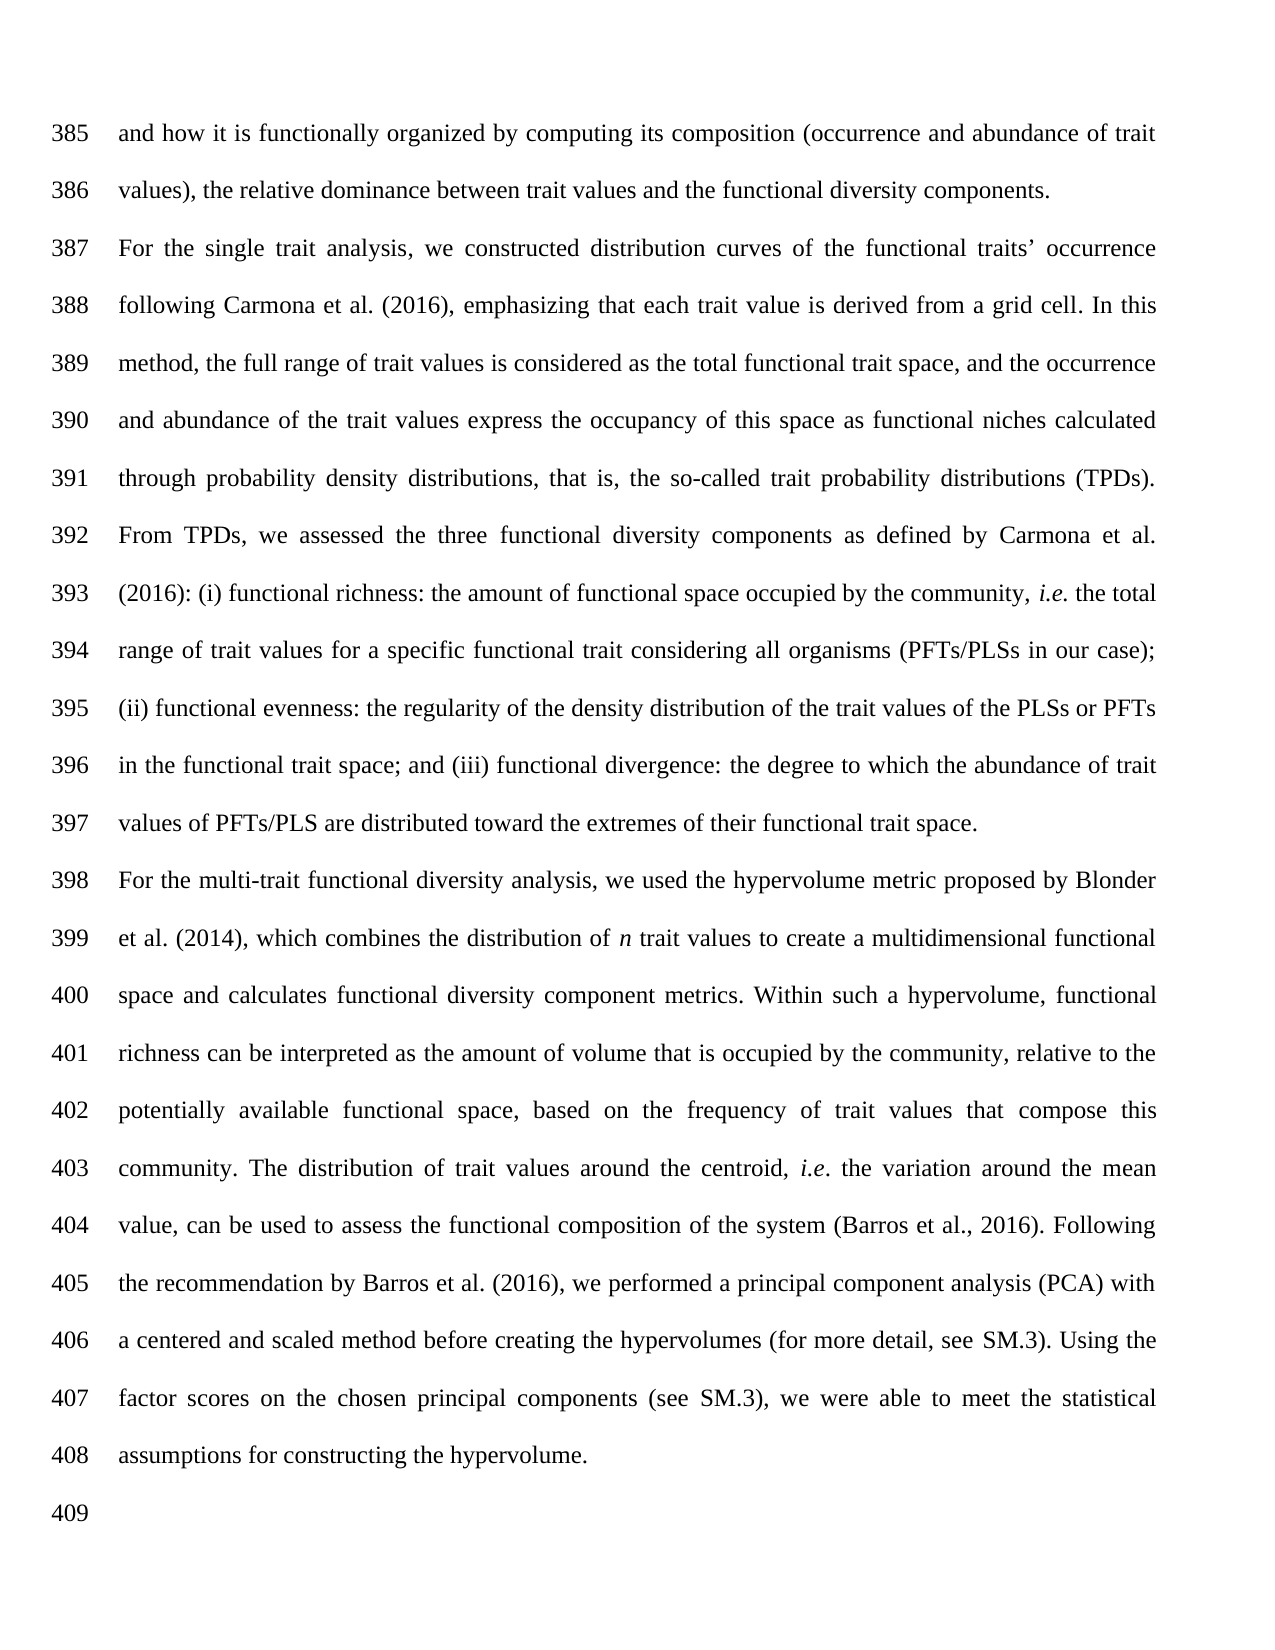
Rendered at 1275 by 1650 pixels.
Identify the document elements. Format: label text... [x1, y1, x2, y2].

text For the multi-trait functional diversity analysis, we used the hypervolume metric proposed by Blonder et al. (2014), which combines the distribution of n trait values to create a multidimensional functional space and calculates functional diversity component metrics. Within such a hypervolume,⁠ functional richness can be interpreted as the amount of volume that is occupied by the community, relative to the potentially available functional space, based on the frequency of trait values that compose this community. The distribution of trait values around the centroid, i.e. the variation around the mean value, can be used to assess the functional composition of the system (Barros et al., 2016). Following the recommendation by Barros et al. (2016), we performed a principal component analysis (PCA) with a centered and scaled method before creating the hypervolumes (for more detail, see SM.3). Using the factor scores on the chosen principal components (see SM.3), we were able to meet the statistical assumptions for constructing the hypervolume. [118, 866, 1157, 1469]
text For the single trait analysis, we constructed distribution curves of the functional traits’ occurrence following Carmona et al. (2016), emphasizing that each trait value is derived from a grid cell. In this method, the full range of trait values is considered as the total functional trait space, and the occurrence and abundance of the trait values express the occupancy of this space as functional niches calculated through probability density distributions, that is, the so-called trait probability distributions (TPDs). From TPDs, we assessed the three functional diversity components as defined by Carmona et al. (2016): (i) functional richness: the amount of functional space occupied by the community, i.e. the total range of trait values for a specific functional trait considering all organisms (PFTs/PLSs in our case); (ii) functional evenness: the regularity of the density distribution of the trait values of the PLSs or PFTs in the functional trait space; and (iii) functional divergence: the degree to which the abundance of trait values of PFTs/PLS are distributed toward the extremes of their functional trait space. [118, 233, 1157, 837]
text and how it is functionally organized by computing its composition (occurrence and abundance of trait values), the relative dominance between trait values and the functional diversity components. [118, 118, 1157, 204]
